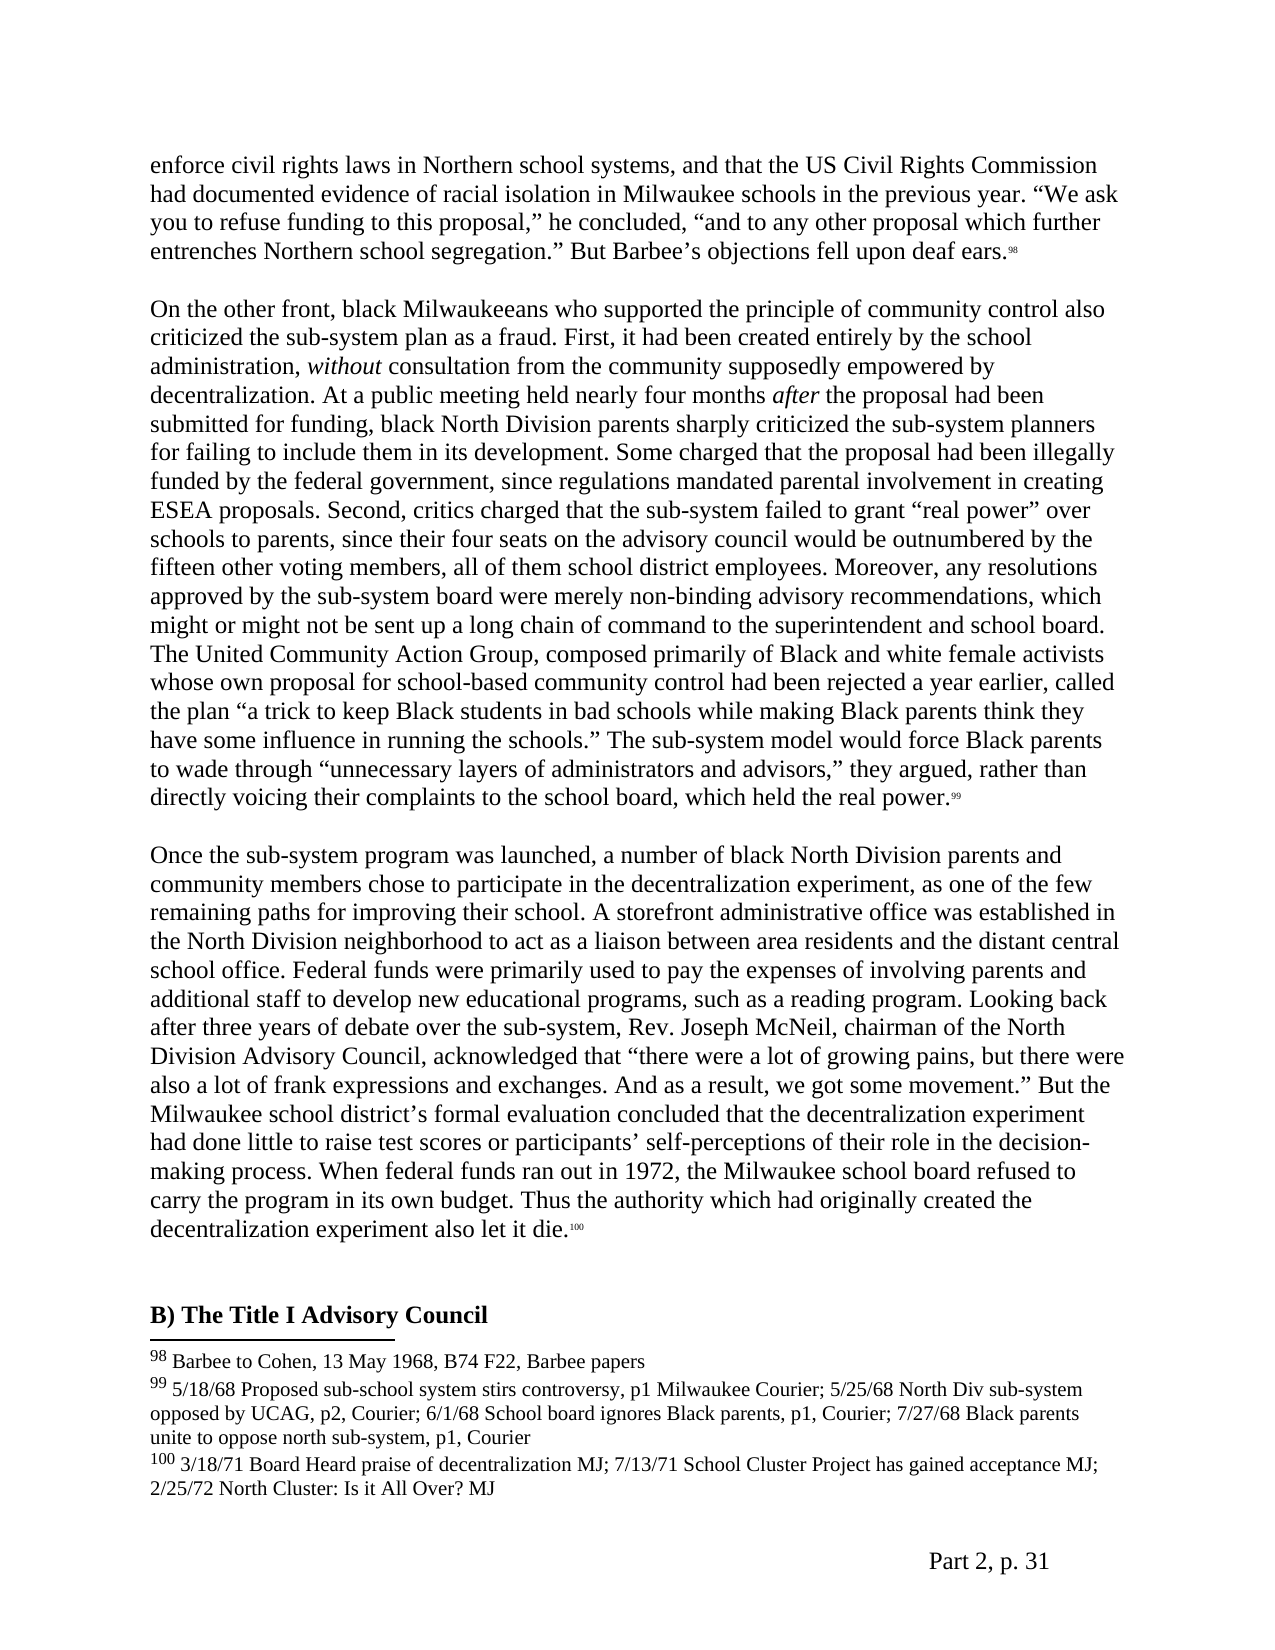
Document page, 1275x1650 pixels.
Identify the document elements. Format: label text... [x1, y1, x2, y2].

text On the other front, black Milwaukeeans who supported the principle of community control also criticized the sub-system plan as a fraud. First, it had been created entirely by the school administration, without consultation from the community supposedly empowered by decentralization. At a public meeting held nearly four months after the proposal had been submitted for funding, black North Division parents sharply criticized the sub-system planners for failing to include them in its development. Some charged that the proposal had been illegally funded by the federal government, since regulations mandated parental involvement in creating ESEA proposals. Second, critics charged that the sub-system failed to grant “real power” over schools to parents, since their four seats on the advisory council would be outnumbered by the fifteen other voting members, all of them school district employees. Moreover, any resolutions approved by the sub-system board were merely non-binding advisory recommendations, which might or might not be sent up a long chain of command to the superintendent and school board. The United Community Action Group, composed primarily of Black and white female activists whose own proposal for school-based community control had been rejected a year earlier, called the plan “a trick to keep Black students in bad schools while making Black parents think they have some influence in running the schools.” The sub-system model would force Black parents to wade through “unnecessary layers of administrators and advisors,” they argued, rather than directly voicing their complaints to the school board, which held the real power. [150, 294, 1125, 811]
text 3/18/71 Board Heard praise of decentralization MJ; 7/13/71 School Cluster Project has gained acceptance MJ; 2/25/72 North Cluster: Is it All Over? MJ [150, 1449, 1125, 1500]
text 5/18/68 Proposed sub-school system stirs controversy, p1 Milwaukee Courier; 5/25/68 North Div sub-system opposed by UCAG, p2, Courier; 6/1/68 School board ignores Black parents, p1, Courier; 7/27/68 Black parents unite to oppose north sub-system, p1, Courier [150, 1373, 1125, 1449]
text enforce civil rights laws in Northern school systems, and that the US Civil Rights Commission had documented evidence of racial isolation in Milwaukee schools in the previous year. “We ask you to refuse funding to this proposal,” he concluded, “and to any other proposal which further entrenches Northern school segregation.” But Barbee’s objections fell upon deaf ears. [150, 150, 1125, 265]
text Once the sub-system program was launched, a number of black North Division parents and community members chose to participate in the decentralization experiment, as one of the few remaining paths for improving their school. A storefront administrative office was established in the North Division neighborhood to act as a liaison between area residents and the distant central school office. Federal funds were primarily used to pay the expenses of involving parents and additional staff to develop new educational programs, such as a reading program. Looking back after three years of debate over the sub-system, Rev. Joseph McNeil, chairman of the North Division Advisory Council, acknowledged that “there were a lot of growing pains, but there were also a lot of frank expressions and exchanges. And as a result, we got some movement.” But the Milwaukee school district’s formal evaluation concluded that the decentralization experiment had done little to raise test scores or participants’ self-perceptions of their role in the decision-making process. When federal funds ran out in 1972, the Milwaukee school board refused to carry the program in its own budget. Thus the authority which had originally created the decentralization experiment also let it die. [150, 840, 1125, 1242]
text B) The Title I Advisory Council [150, 1300, 1125, 1329]
text Barbee to Cohen, 13 May 1968, B74 F22, Barbee papers [150, 1346, 1125, 1373]
